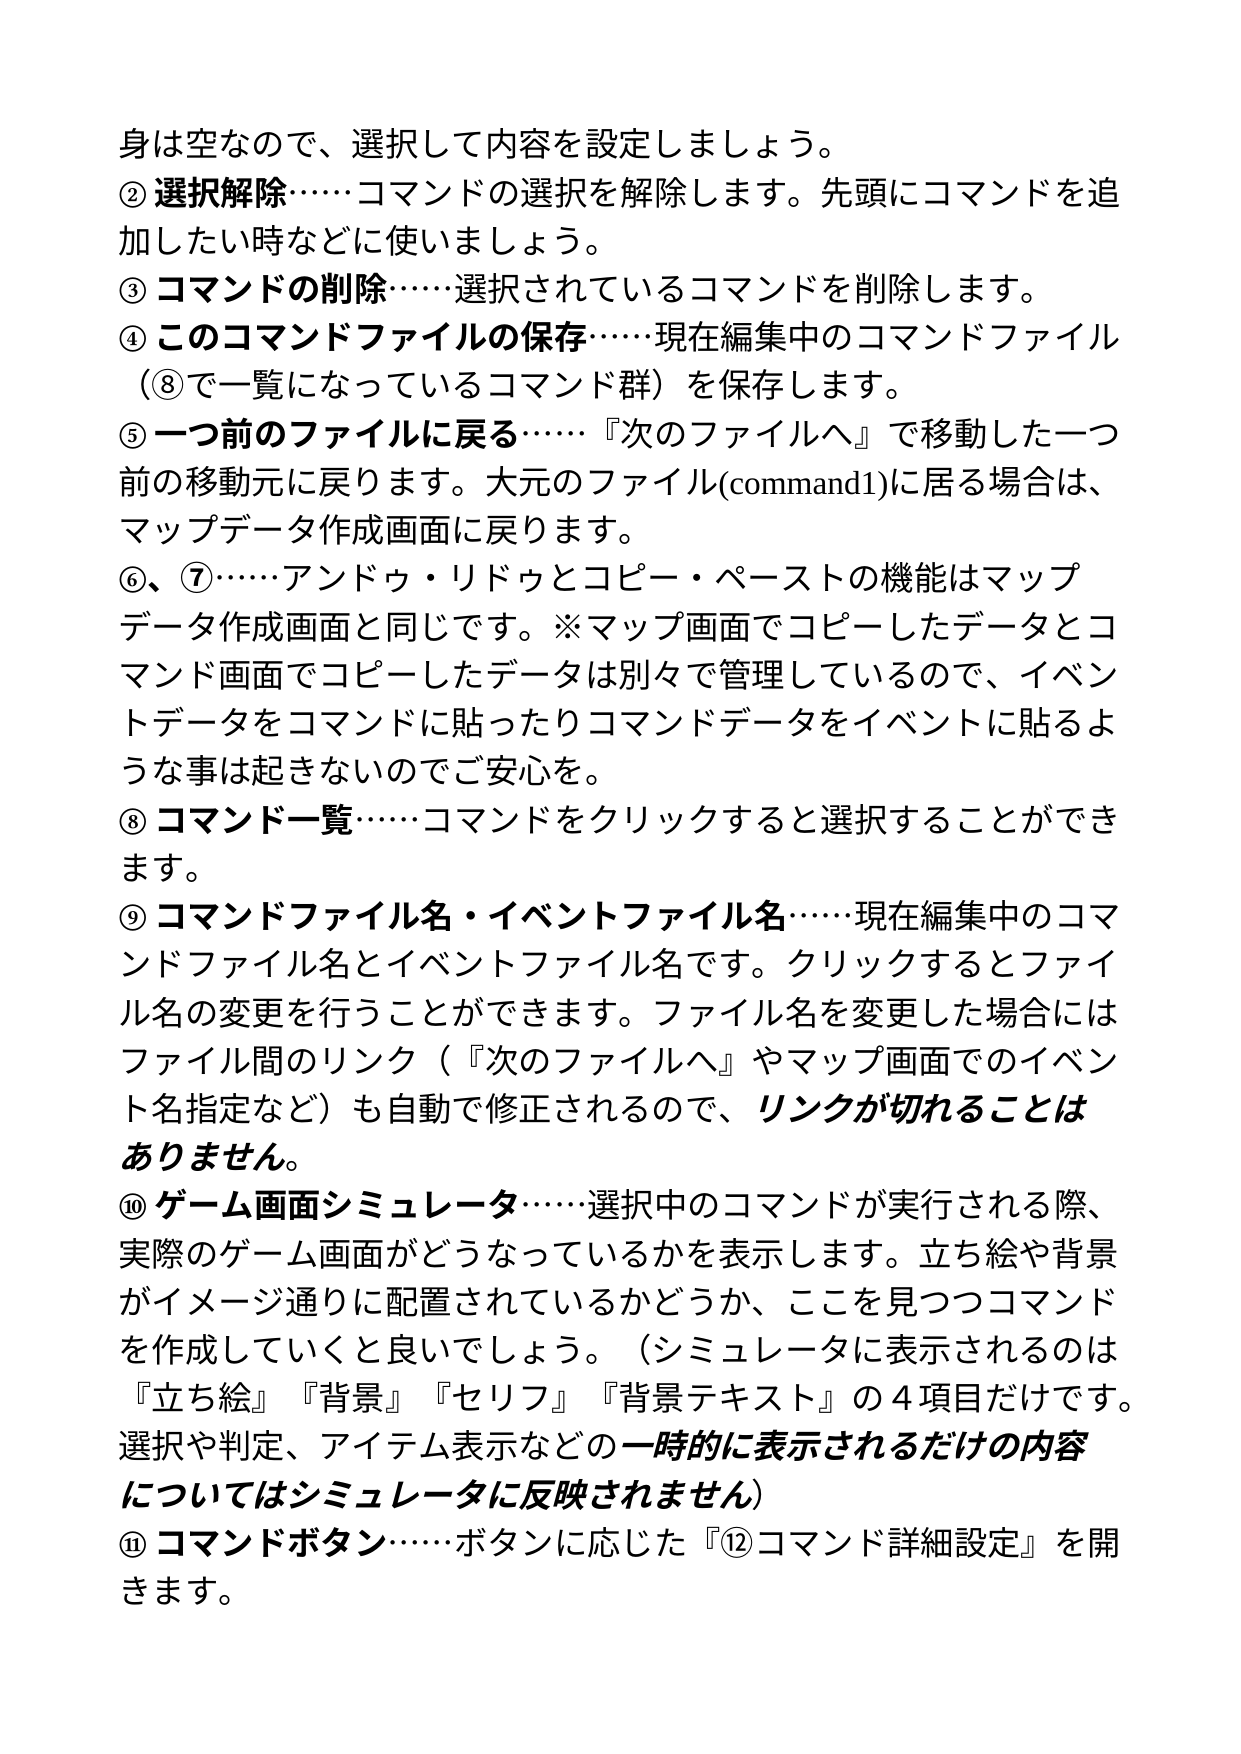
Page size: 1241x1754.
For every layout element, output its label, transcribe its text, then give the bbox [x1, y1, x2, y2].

text ⑩ゲーム画面シミュレータ……選択中のコマンドが実行される際、実際のゲーム画面がどうなっているかを表示します。立ち絵や背景がイメージ通りに配置されているかどうか、ここを見つつコマンドを作成していくと良いでしょう。（シミュレータに表示されるのは『立ち絵』『背景』『セリフ』『背景テキスト』の４項目だけです。選択や判定、アイテム表示などの一時的に表示されるだけの内容についてはシミュレータに反映されません） [118, 1179, 1122, 1517]
text ②選択解除……コマンドの選択を解除します。先頭にコマンドを追加したい時などに使いましょう。 [118, 166, 1122, 263]
text 身は空なので、選択して内容を設定しましょう。 [118, 118, 1122, 166]
text ⑤一つ前のファイルに戻る……『次のファイルへ』で移動した一つ前の移動元に戻ります。大元のファイル(command1)に居る場合は、マップデータ作成画面に戻ります。 [118, 407, 1122, 552]
text ④このコマンドファイルの保存……現在編集中のコマンドファイル（⑧で一覧になっているコマンド群）を保存します。 [118, 311, 1122, 407]
text ⑪コマンドボタン……ボタンに応じた『⑫コマンド詳細設定』を開きます。 [118, 1517, 1122, 1613]
text ⑧コマンド一覧……コマンドをクリックすると選択することができます。 [118, 793, 1122, 890]
text ③コマンドの削除……選択されているコマンドを削除します。 [118, 263, 1122, 311]
text ⑨コマンドファイル名・イベントファイル名……現在編集中のコマンドファイル名とイベントファイル名です。クリックするとファイル名の変更を行うことができます。ファイル名を変更した場合にはファイル間のリンク（『次のファイルへ』やマップ画面でのイベント名指定など）も自動で修正されるので、リンクが切れることはありません。 [118, 890, 1122, 1179]
text ⑥、⑦……アンドゥ・リドゥとコピー・ペーストの機能はマップデータ作成画面と同じです。※マップ画面でコピーしたデータとコマンド画面でコピーしたデータは別々で管理しているので、イベントデータをコマンドに貼ったりコマンドデータをイベントに貼るような事は起きないのでご安心を。 [118, 552, 1122, 793]
